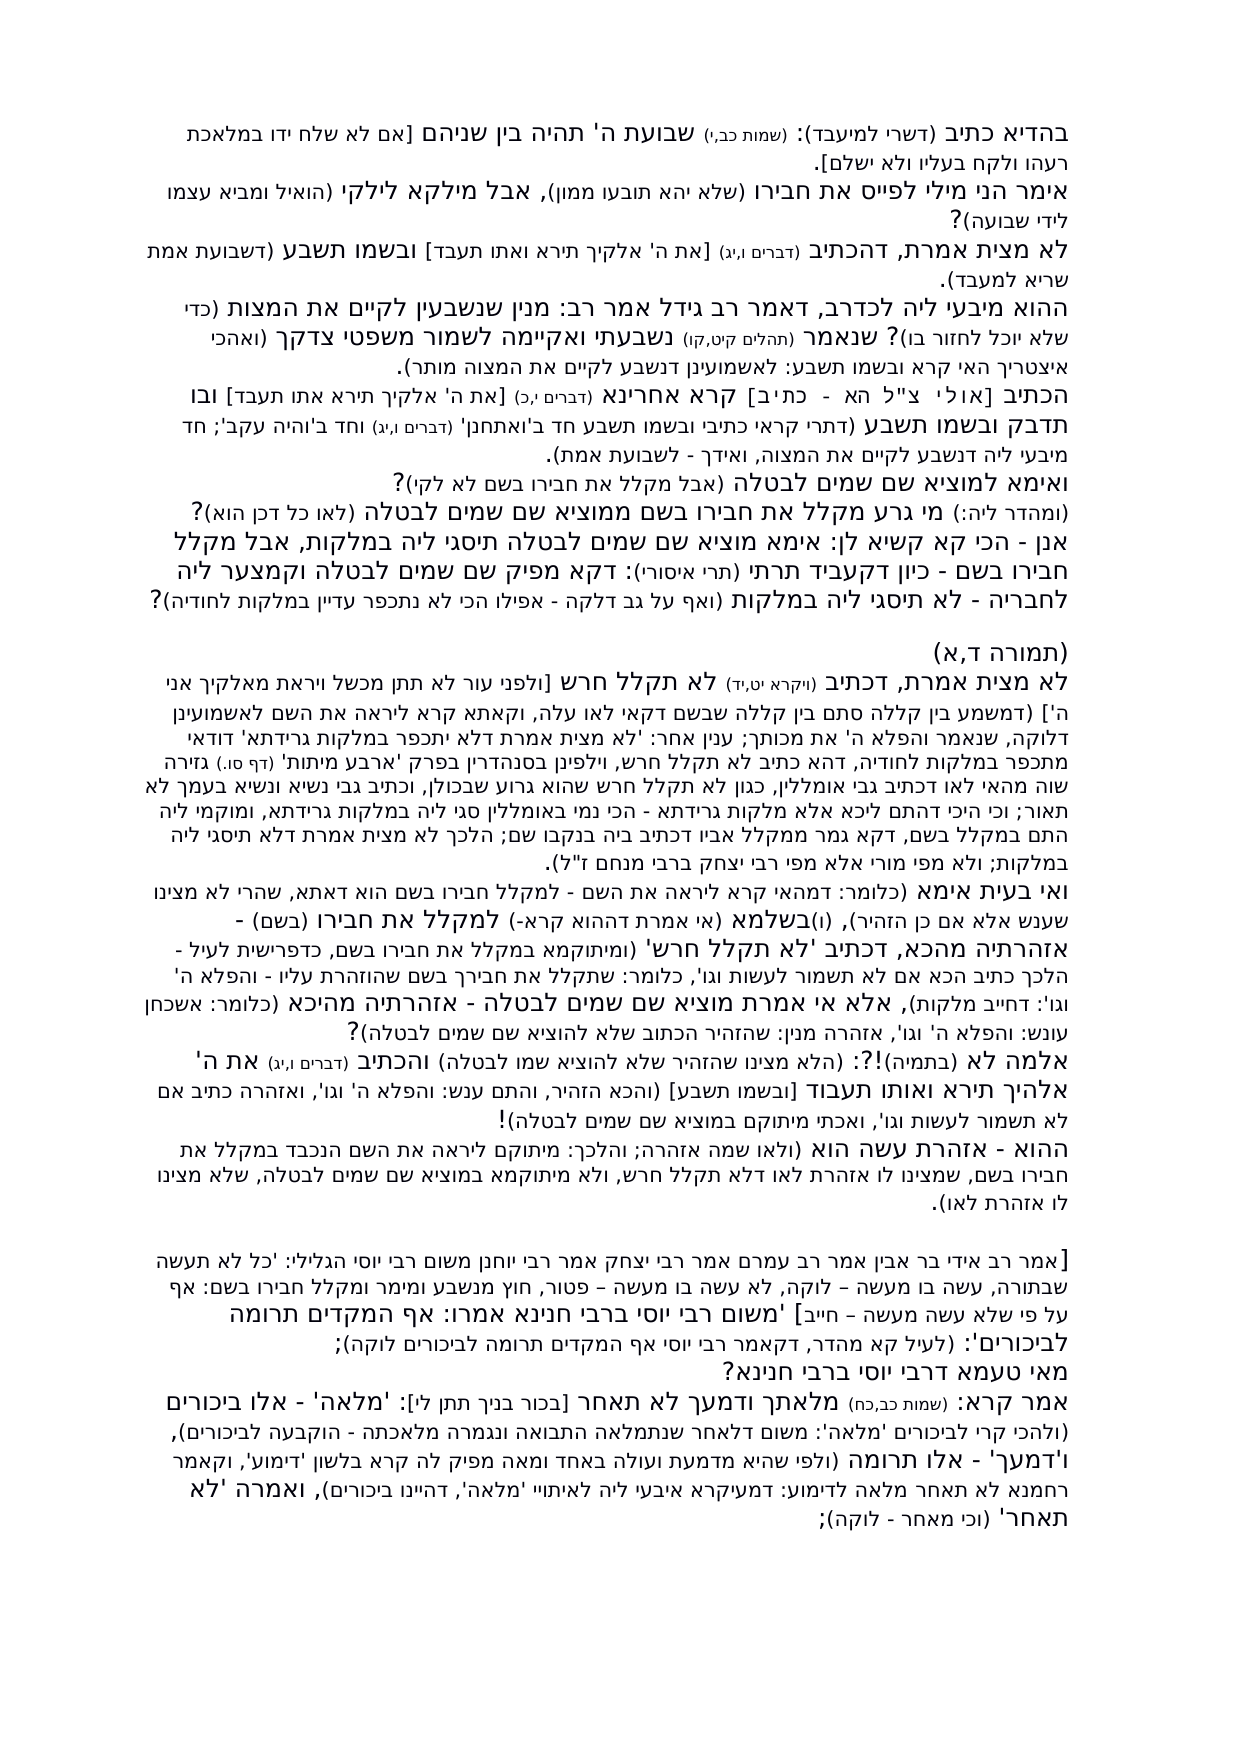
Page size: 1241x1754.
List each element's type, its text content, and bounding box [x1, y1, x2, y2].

text ההוא - אזהרת עשה הוא (ולאו שמה אזהרה; והלכך: מיתוקם ליראה את השם הנכבד במקלל את חבירו בשם, שמצינו לו אזהרת לאו דלא תקלל חרש, ולא מיתוקמא במוציא שם שמים לבטלה, שלא מצינו לו אזהרת לאו). [142, 1134, 1069, 1217]
text אמר קרא: (שמות כב,כח) מלאתך ודמעך לא תאחר [בכור בניך תתן לי]: 'מלאה' - אלו ביכורים (ולהכי קרי לביכורים 'מלאה': משום דלאחר שנתמלאה התבואה ונגמרה מלאכתה - הוקבעה לביכורים), ו'דמעך' - אלו תרומה (ולפי שהיא מדמעת ועולה באחד ומאה מפיק לה קרא בלשון 'דימוע', וקאמר רחמנא לא תאחר מלאה לדימוע: דמעיקרא איבעי ליה לאיתויי 'מלאה', דהיינו ביכורים), ואמרה 'לא תאחר' (וכי מאחר - לוקה); [142, 1387, 1069, 1532]
text (תמורה ד,א) [142, 638, 1069, 667]
text אימר הני מילי לפייס את חבירו (שלא יהא תובעו ממון), אבל מילקא לילקי (הואיל ומביא עצמו לידי שבועה)? [142, 176, 1069, 235]
text [אמר רב אידי בר אבין אמר רב עמרם אמר רבי יצחק אמר רבי יוחנן משום רבי יוסי הגלילי: 'כל לא תעשה שבתורה, עשה בו מעשה – לוקה, לא עשה בו מעשה – פטור, חוץ מנשבע ומימר ומקלל חבירו בשם: אף על פי שלא עשה מעשה – חייב] 'משום רבי יוסי ברבי חנינא אמרו: אף המקדים תרומה לביכורים': (לעיל קא מהדר, דקאמר רבי יוסי אף המקדים תרומה לביכורים לוקה); [142, 1246, 1069, 1357]
text ואימא למוציא שם שמים לבטלה (אבל מקלל את חבירו בשם לא לקי)? [142, 468, 1069, 498]
text אנן - הכי קא קשיא לן: אימא מוציא שם שמים לבטלה תיסגי ליה במלקות, אבל מקלל חבירו בשם - כיון דקעביד תרתי (תרי איסורי): דקא מפיק שם שמים לבטלה וקמצער ליה לחבריה - לא תיסגי ליה במלקות (ואף על גב דלקה - אפילו הכי לא נתכפר עדיין במלקות לחודיה)? [142, 527, 1069, 614]
text הכתיב [אולי צ"ל הא - כתיב] קרא אחרינא (דברים י,כ) [את ה' אלקיך תירא אתו תעבד] ובו תדבק ובשמו תשבע (דתרי קראי כתיבי ובשמו תשבע חד ב'ואתחנן' (דברים ו,יג) וחד ב'והיה עקב'; חד מיבעי ליה דנשבע לקיים את המצוה, ואידך - לשבועת אמת). [142, 381, 1069, 468]
text לא מצית אמרת, דהכתיב (דברים ו,יג) [את ה' אלקיך תירא ואתו תעבד] ובשמו תשבע (דשבועת אמת שריא למעבד). [142, 235, 1069, 293]
text אלמה לא (בתמיה)!?: (הלא מצינו שהזהיר שלא להוציא שמו לבטלה) והכתיב (דברים ו,יג) את ה' אלהיך תירא ואותו תעבוד [ובשמו תשבע] (והכא הזהיר, והתם ענש: והפלא ה' וגו', ואזהרה כתיב אם לא תשמור לעשות וגו', ואכתי מיתוקם במוציא שם שמים לבטלה)! [142, 1046, 1069, 1134]
text ההוא מיבעי ליה לכדרב, דאמר רב גידל אמר רב: מנין שנשבעין לקיים את המצות (כדי שלא יוכל לחזור בו)? שנאמר (תהלים קיט,קו) נשבעתי ואקיימה לשמור משפטי צדקך (ואהכי איצטריך האי קרא ובשמו תשבע: לאשמועינן דנשבע לקיים את המצוה מותר). [142, 293, 1069, 381]
text לא מצית אמרת, דכתיב (ויקרא יט,יד) לא תקלל חרש [ולפני עור לא תתן מכשל ויראת מאלקיך אני ה'] (דמשמע בין קללה סתם בין קללה שבשם דקאי לאו עלה, וקאתא קרא ליראה את השם לאשמועינן דלוקה, שנאמר והפלא ה' את מכותך; ענין אחר: 'לא מצית אמרת דלא יתכפר במלקות גרידתא' דודאי מתכפר במלקות לחודיה, דהא כתיב לא תקלל חרש, וילפינן בסנהדרין בפרק 'ארבע מיתות' (דף סו.) גזירה שוה מהאי לאו דכתיב גבי אומללין, כגון לא תקלל חרש שהוא גרוע שבכולן, וכתיב גבי נשיא ונשיא בעמך לא תאור; וכי היכי דהתם ליכא אלא מלקות גרידתא - הכי נמי באומללין סגי ליה במלקות גרידתא, ומוקמי ליה התם במקלל בשם, דקא גמר ממקלל אביו דכתיב ביה בנקבו שם; הלכך לא מצית אמרת דלא תיסגי ליה במלקות; ולא מפי מורי אלא מפי רבי יצחק ברבי מנחם ז"ל). [142, 667, 1069, 876]
text מאי טעמא דרבי יוסי ברבי חנינא? [142, 1357, 1069, 1387]
text בהדיא כתיב (דשרי למיעבד): (שמות כב,י) שבועת ה' תהיה בין שניהם [אם לא שלח ידו במלאכת רעהו ולקח בעליו ולא ישלם]. [142, 118, 1069, 176]
text (ומהדר ליה:) מי גרע מקלל את חבירו בשם ממוציא שם שמים לבטלה (לאו כל דכן הוא)? [142, 498, 1069, 527]
text ואי בעית אימא (כלומר: דמהאי קרא ליראה את השם - למקלל חבירו בשם הוא דאתא, שהרי לא מצינו שענש אלא אם כן הזהיר), (ו)בשלמא (אי אמרת דההוא קרא-) למקלל את חבירו (בשם) - אזהרתיה מהכא, דכתיב 'לא תקלל חרש' (ומיתוקמא במקלל את חבירו בשם, כדפרישית לעיל - הלכך כתיב הכא אם לא תשמור לעשות וגו', כלומר: שתקלל את חבירך בשם שהוזהרת עליו - והפלא ה' וגו': דחייב מלקות), אלא אי אמרת מוציא שם שמים לבטלה - אזהרתיה מהיכא (כלומר: אשכחן עונש: והפלא ה' וגו', אזהרה מנין: שהזהיר הכתוב שלא להוציא שם שמים לבטלה)? [142, 876, 1069, 1046]
